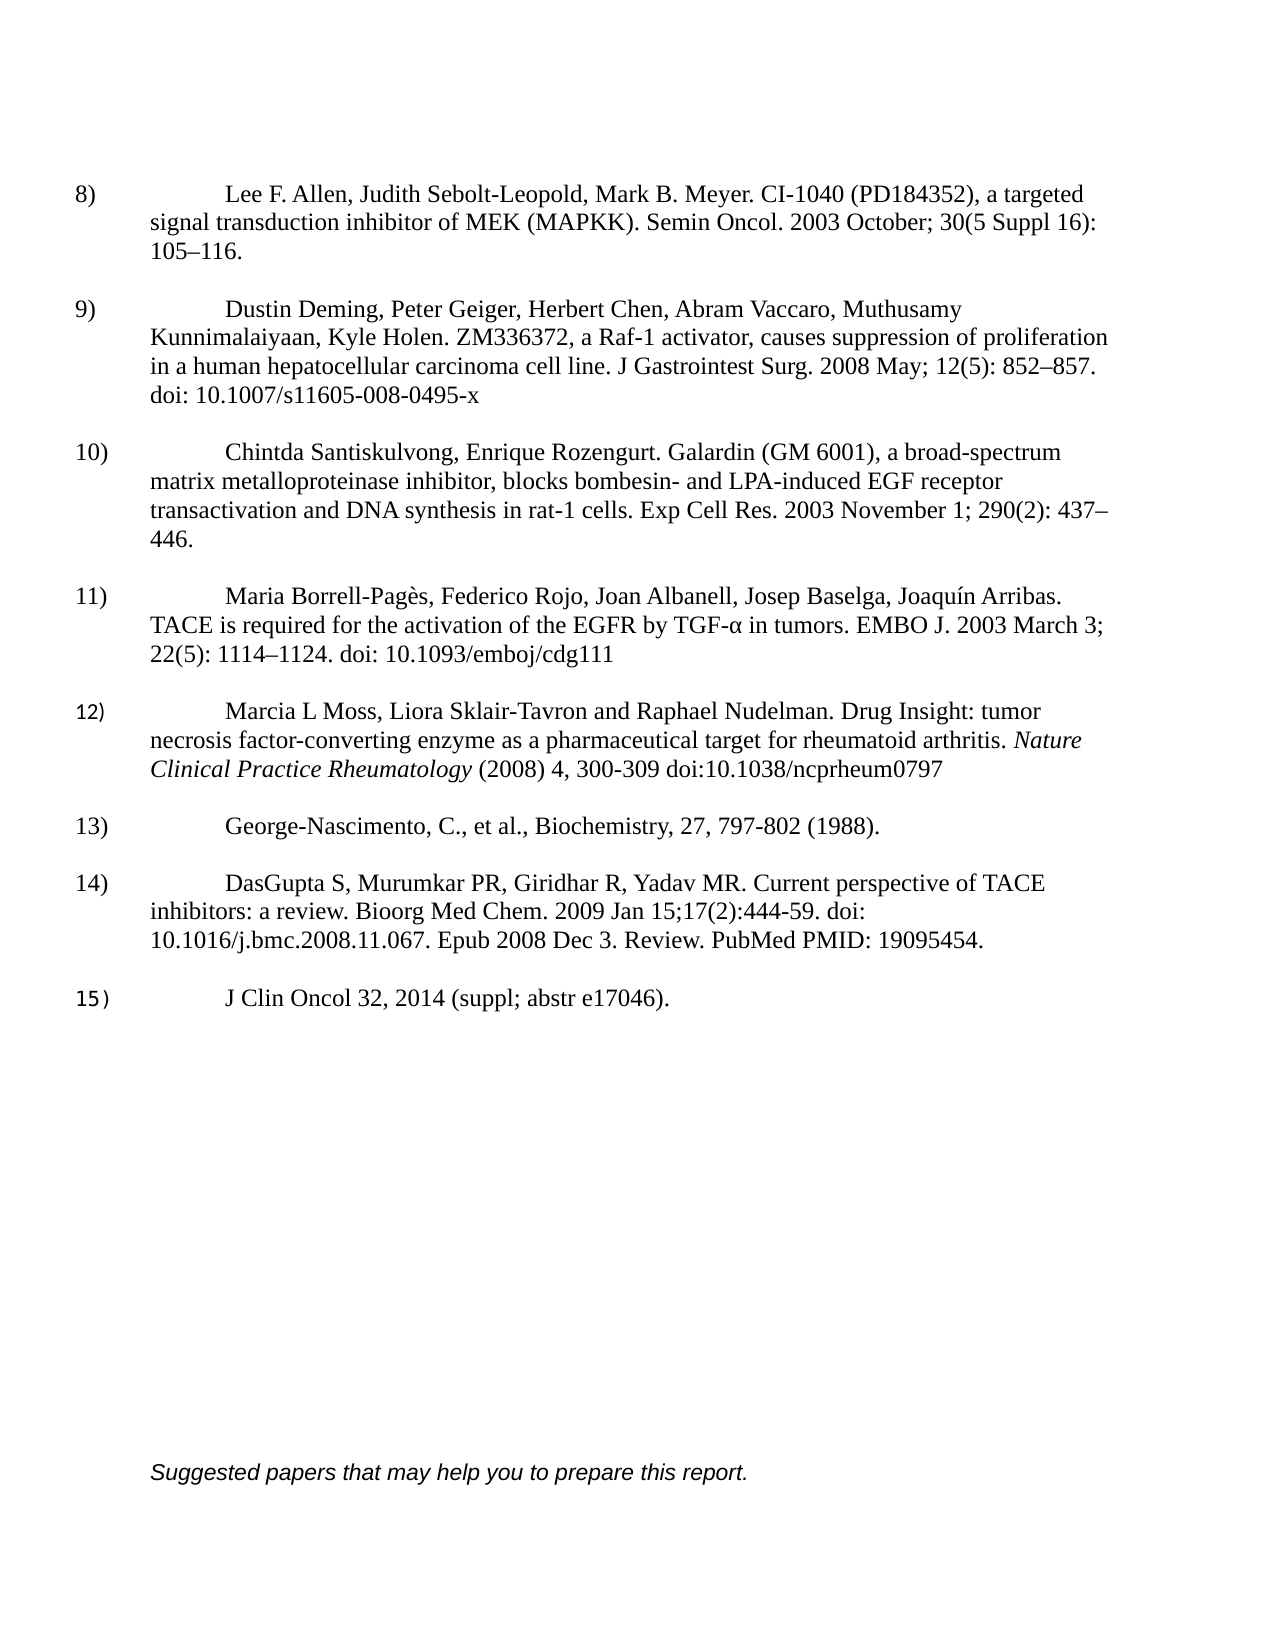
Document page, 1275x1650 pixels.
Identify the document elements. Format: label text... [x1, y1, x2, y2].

list DasGupta S, Murumkar PR, Giridhar R, Yadav MR. Current perspective of TACE inhibitors: a review. Bioorg Med Chem. 2009 Jan 15;17(2):444-59. doi: 10.1016/j.bmc.2008.11.067. Epub 2008 Dec 3. Review. PubMed PMID: 19095454. [75, 868, 1125, 954]
list Dustin Deming, Peter Geiger, Herbert Chen, Abram Vaccaro, Muthusamy Kunnimalaiyaan, Kyle Holen. ZM336372, a Raf-1 activator, causes suppression of proliferation in a human hepatocellular carcinoma cell line. J Gastrointest Surg. 2008 May; 12(5): 852–857. doi: 10.1007/s11605-008-0495-x [75, 294, 1125, 409]
list Maria Borrell-Pagès, Federico Rojo, Joan Albanell, Josep Baselga, Joaquín Arribas. TACE is required for the activation of the EGFR by TGF-α in tumors. EMBO J. 2003 March 3; 22(5): 1114–1124. doi: 10.1093/emboj/cdg111 [75, 581, 1125, 667]
list Chintda Santiskulvong, Enrique Rozengurt. Galardin (GM 6001), a broad-spectrum matrix metalloproteinase inhibitor, blocks bombesin- and LPA-induced EGF receptor transactivation and DNA synthesis in rat-1 cells. Exp Cell Res. 2003 November 1; 290(2): 437–446. [75, 437, 1125, 552]
list J Clin Oncol 32, 2014 (suppl; abstr e17046). [75, 983, 1125, 1011]
text Suggested papers that may help you to prepare this report. [150, 1459, 1125, 1486]
list Marcia L Moss, Liora Sklair-Tavron and Raphael Nudelman. Drug Insight: tumor necrosis factor-converting enzyme as a pharmaceutical target for rheumatoid arthritis. Nature Clinical Practice Rheumatology (2008) 4, 300-309 doi:10.1038/ncprheum0797 [75, 696, 1125, 783]
list George-Nascimento, C., et al., Biochemistry, 27, 797-802 (1988). [75, 811, 1125, 839]
list Lee F. Allen, Judith Sebolt-Leopold, Mark B. Meyer. CI-1040 (PD184352), a targeted signal transduction inhibitor of MEK (MAPKK). Semin Oncol. 2003 October; 30(5 Suppl 16): 105–116. [75, 179, 1125, 265]
